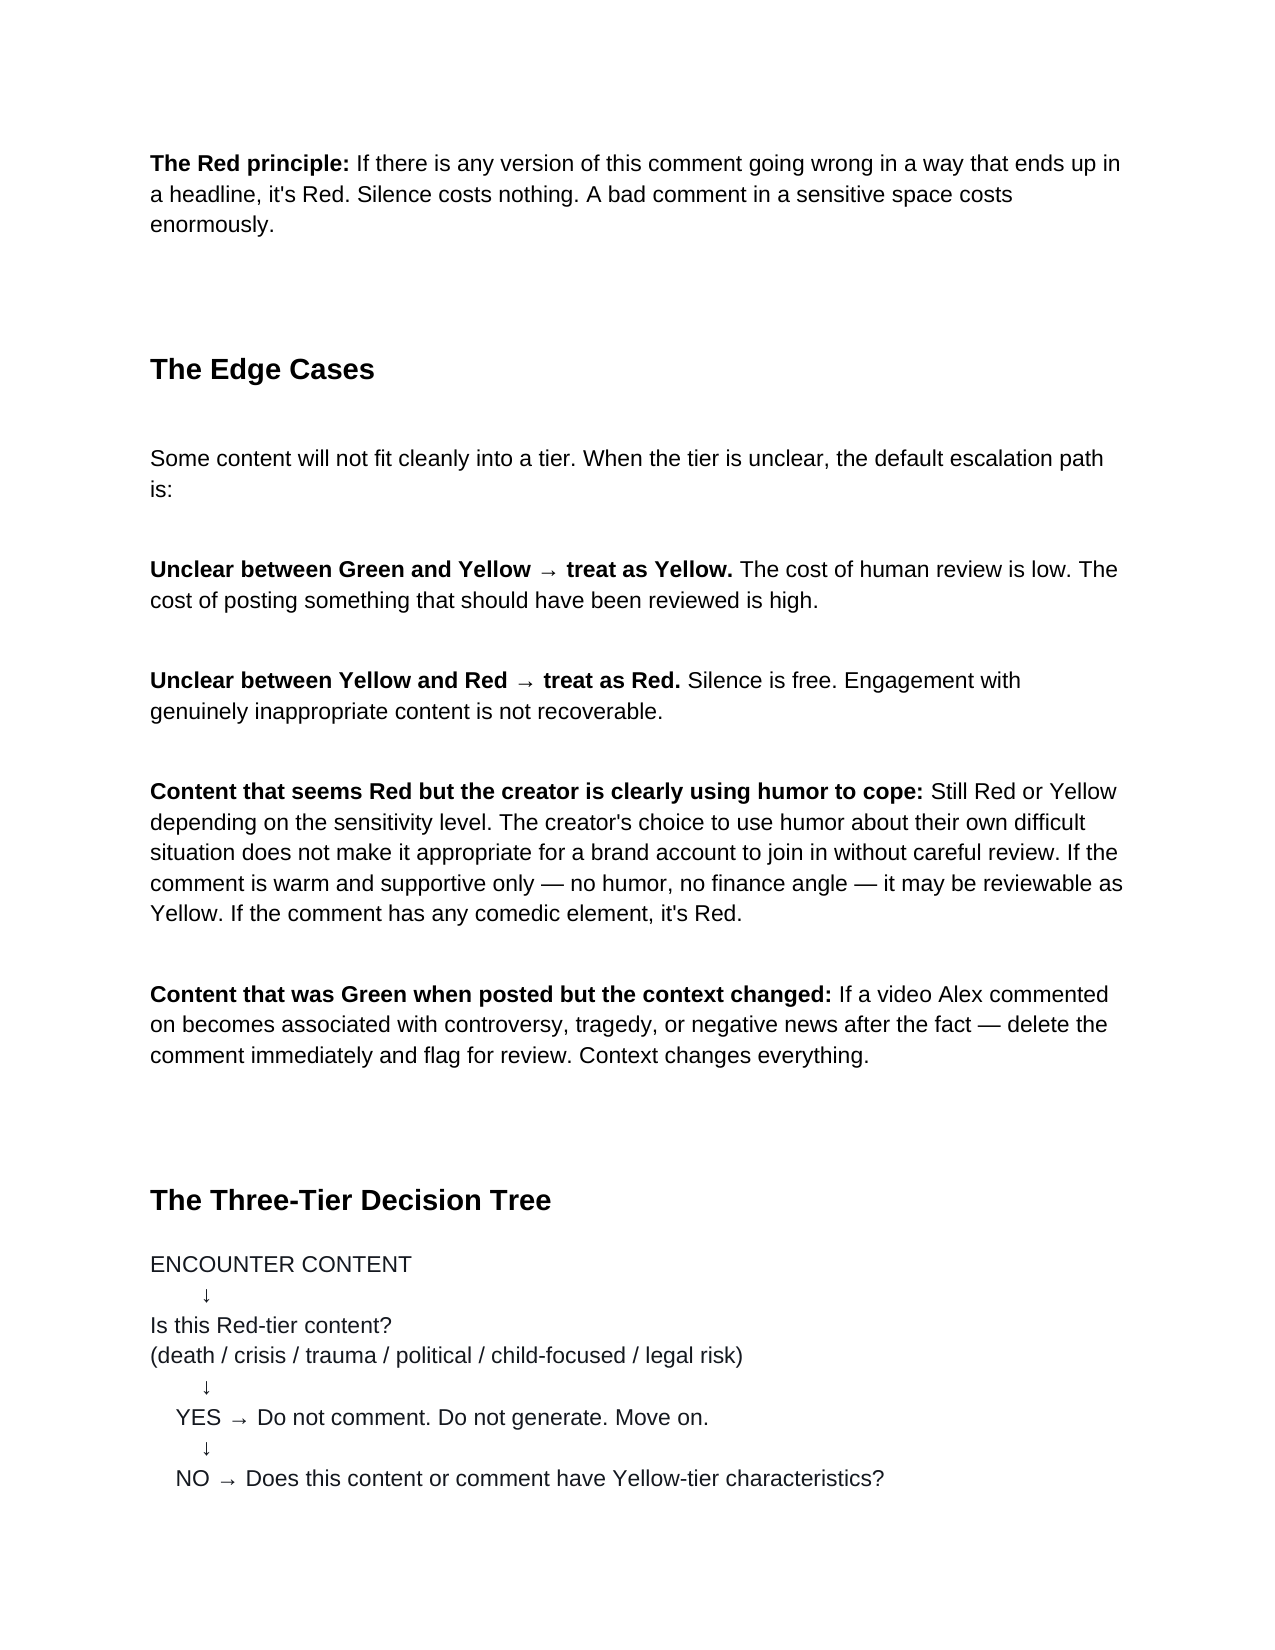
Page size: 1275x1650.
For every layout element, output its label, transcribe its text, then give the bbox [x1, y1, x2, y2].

text Some content will not fit cleanly into a tier. When the tier is unclear, the default escalation path is: [150, 445, 1125, 502]
text Content that was Green when posted but the context changed: If a video Alex commented on becomes associated with controversy, tragedy, or negative news after the fact — delete the comment immediately and flag for review. Context changes everything. [150, 981, 1125, 1068]
text Content that seems Red but the creator is clearly using humor to cope: Still Red or Yellow depending on the sensitivity level. The creator's choice to use humor about their own difficult situation does not make it appropriate for a brand account to join in without careful review. If the comment is warm and supportive only — no humor, no finance angle — it may be reviewable as Yellow. If the comment has any comedic element, it's Red. [150, 778, 1125, 927]
text Unclear between Green and Yellow → treat as Yellow. The cost of human review is low. The cost of posting something that should have been reviewed is high. [150, 556, 1125, 613]
text ENCOUNTER CONTENT ↓ Is this Red-tier content? (death / crisis / trauma / political / child-focused / legal risk) ↓ YES → Do not comment. Do not generate. Move on. ↓ NO → Does this content or comment have Yellow-tier characteristics? [150, 1251, 1125, 1491]
subtitle The Three-Tier Decision Tree [150, 1183, 1125, 1216]
text The Red principle: If there is any version of this comment going wrong in a way that ends up in a headline, it's Red. Silence costs nothing. A bad comment in a sensitive space costs enormously. [150, 150, 1125, 237]
text Unclear between Yellow and Red → treat as Red. Silence is free. Engagement with genuinely inappropriate content is not recoverable. [150, 667, 1125, 724]
subtitle The Edge Cases [150, 352, 1125, 386]
